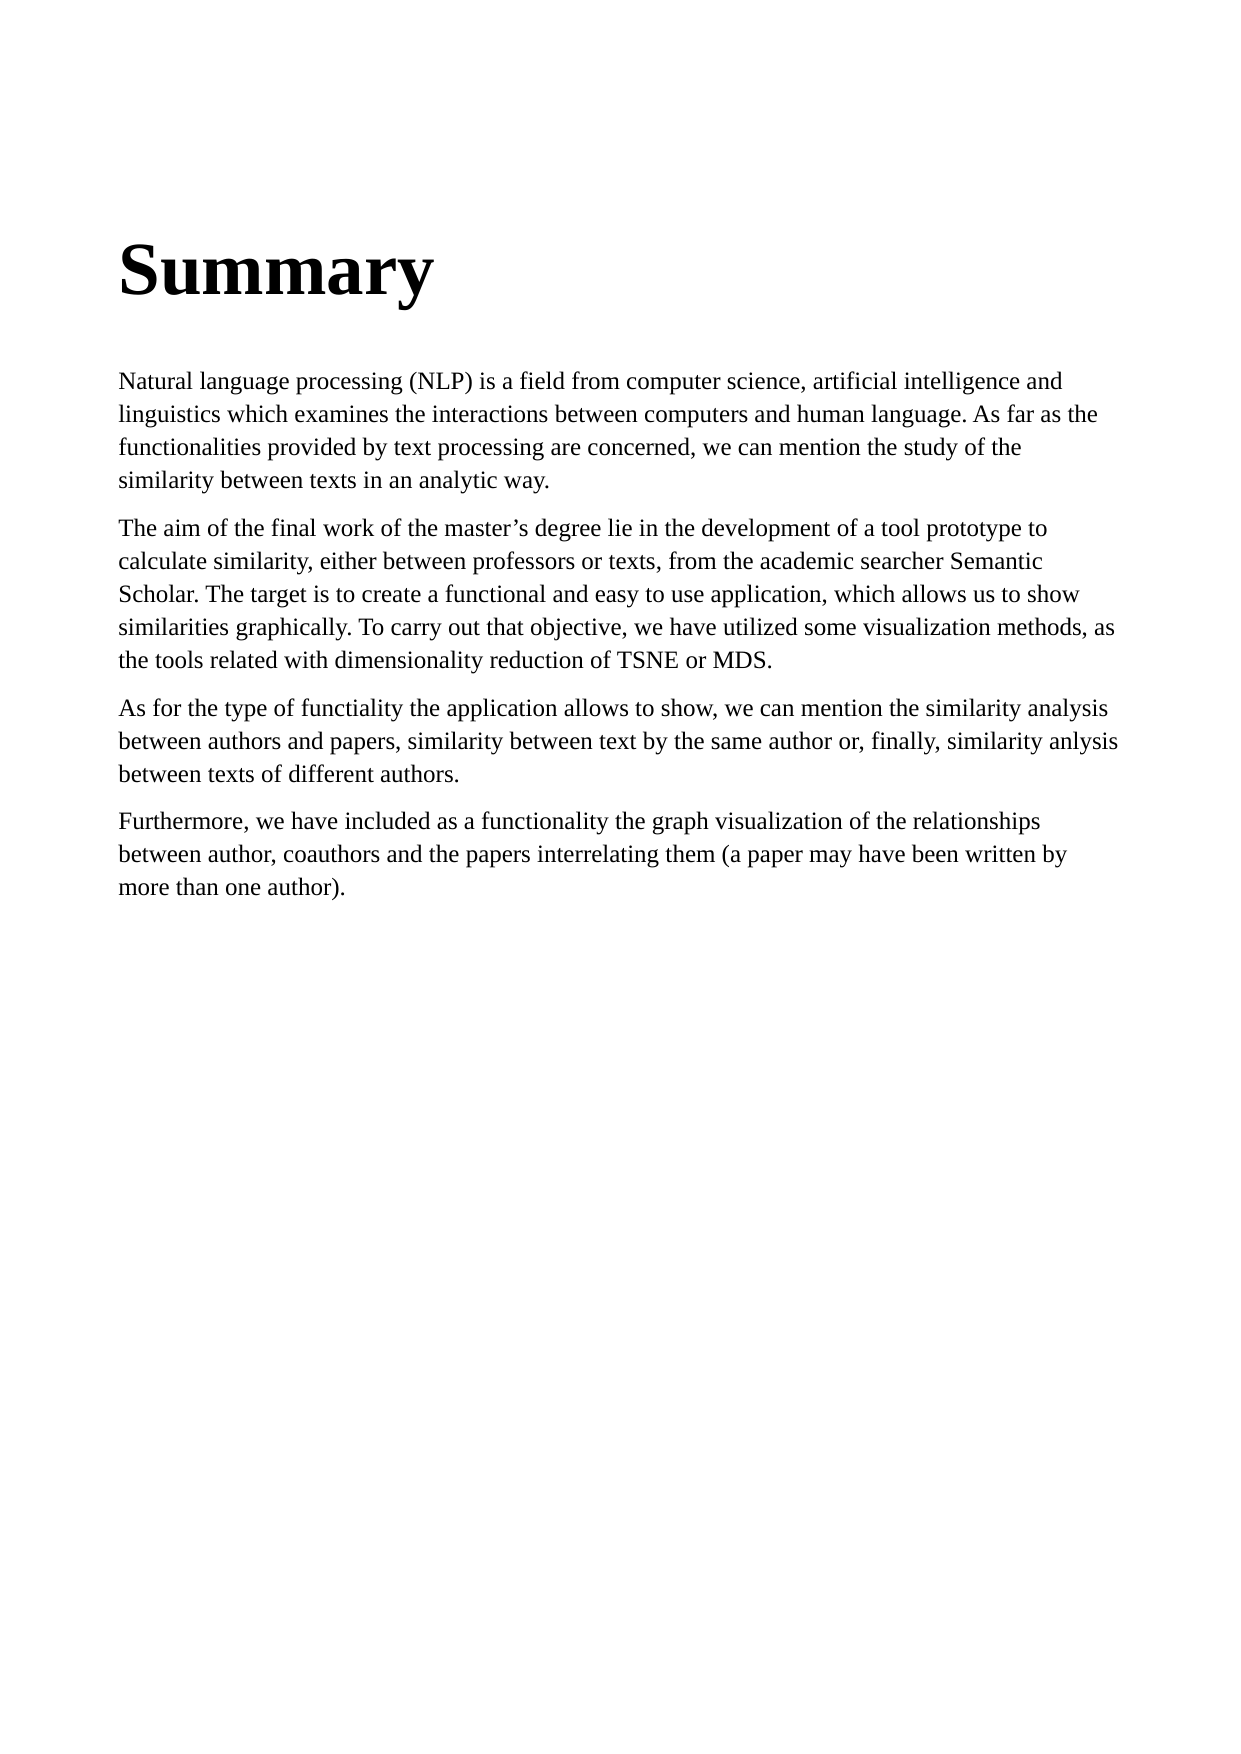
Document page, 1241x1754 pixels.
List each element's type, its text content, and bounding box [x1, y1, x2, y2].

text Furthermore, we have included as a functionality the graph visualization of the relationships between author, coauthors and the papers interrelating them (a paper may have been written by more than one author). [118, 806, 1122, 901]
text The aim of the final work of the master’s degree lie in the development of a tool prototype to calculate similarity, either between professors or texts, from the academic searcher Semantic Scholar. The target is to create a functional and easy to use application, which allows us to show similarities graphically. To carry out that objective, we have utilized some visualization methods, as the tools related with dimensionality reduction of TSNE or MDS. [118, 513, 1122, 674]
text Natural language processing (NLP) is a field from computer science, artificial intelligence and linguistics which examines the interactions between computers and human language. As far as the functionalities provided by text processing are concerned, we can mention the study of the similarity between texts in an analytic way. [118, 366, 1122, 494]
text Summary [118, 224, 1122, 310]
text As for the type of functiality the application allows to show, we can mention the similarity analysis between authors and papers, similarity between text by the same author or, finally, similarity anlysis between texts of different authors. [118, 693, 1122, 788]
